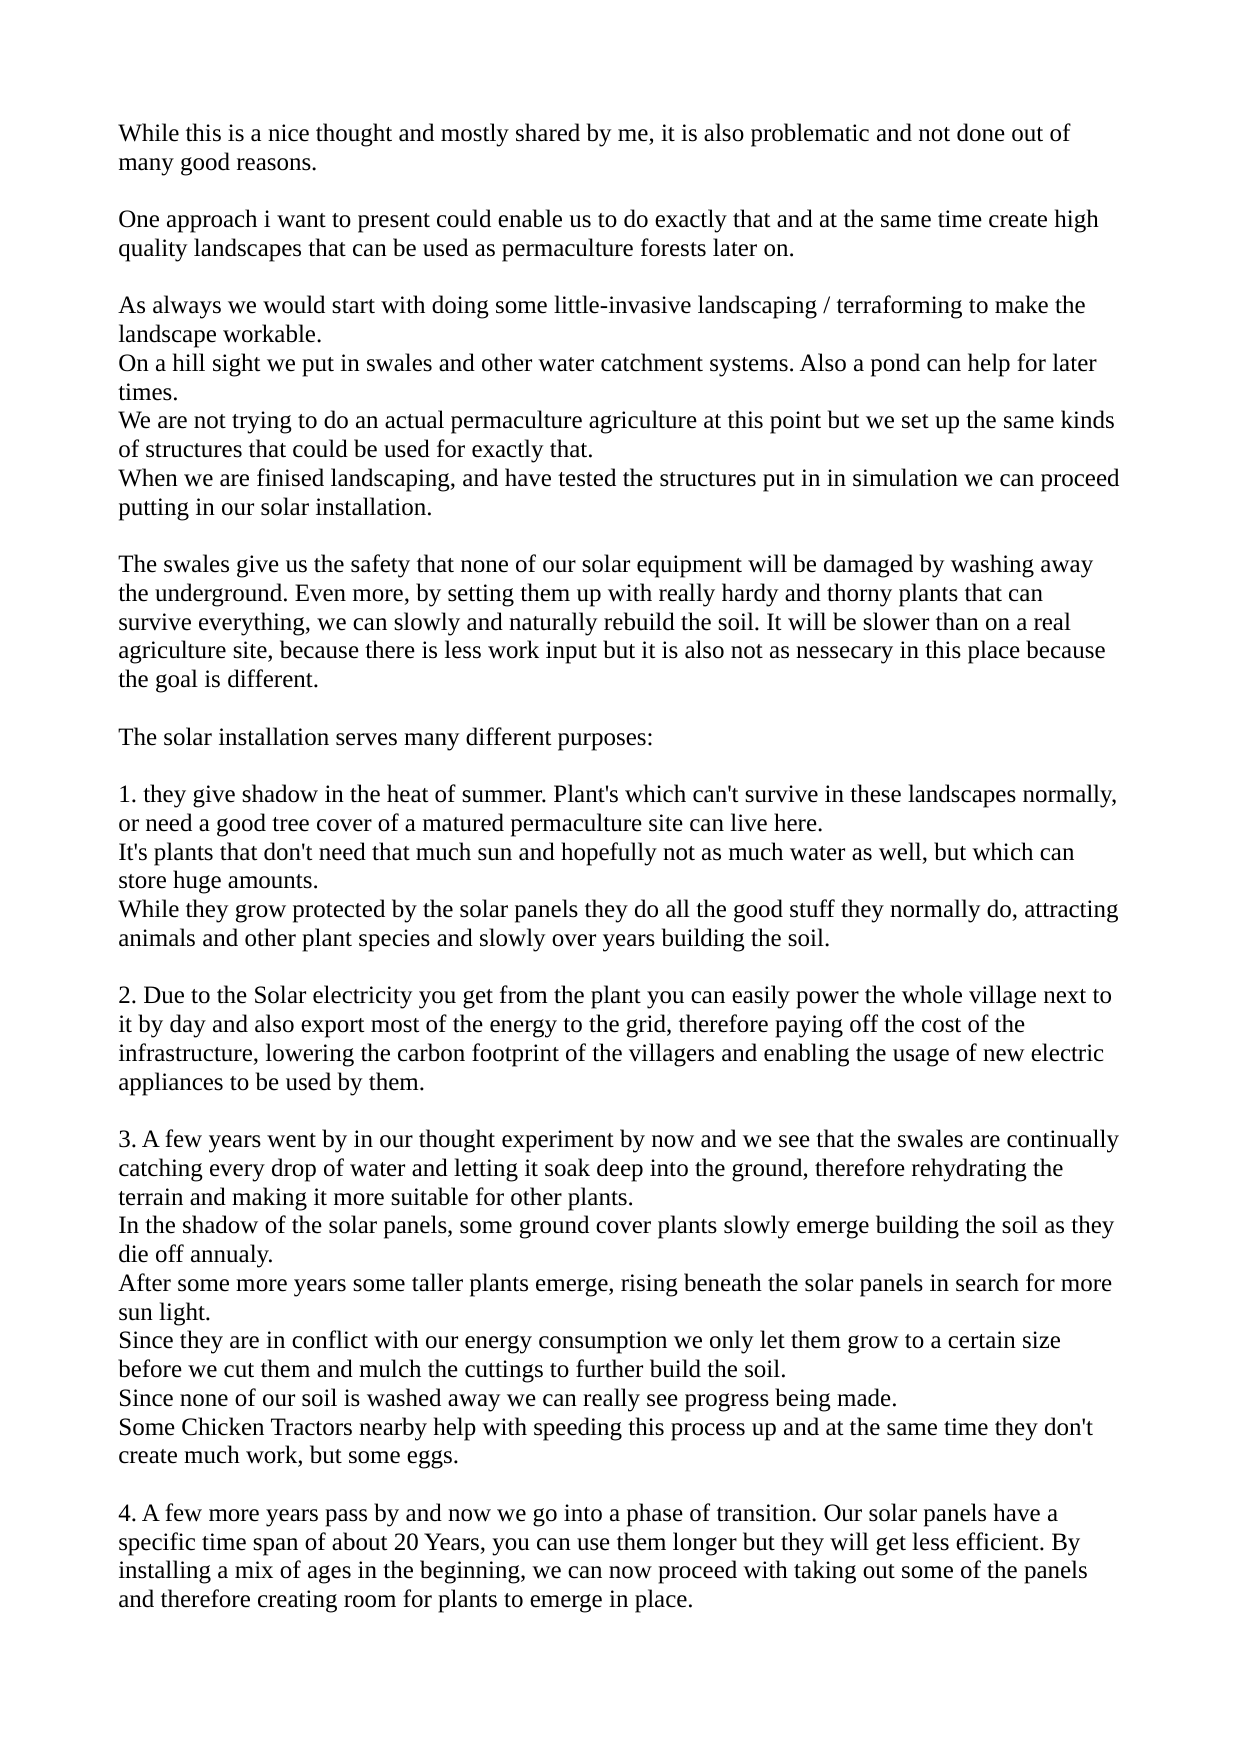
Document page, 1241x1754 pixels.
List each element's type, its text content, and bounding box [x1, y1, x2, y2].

text Some Chicken Tractors nearby help with speeding this process up and at the same time they don't create much work, but some eggs. [118, 1412, 1122, 1469]
text 1. they give shadow in the heat of summer. Plant's which can't survive in these landscapes normally, or need a good tree cover of a matured permaculture site can live here. [118, 779, 1122, 837]
text After some more years some taller plants emerge, rising beneath the solar panels in search for more sun light. [118, 1268, 1122, 1326]
text The solar installation serves many different purposes: [118, 722, 1122, 751]
text In the shadow of the solar panels, some ground cover plants slowly emerge building the soil as they die off annualy. [118, 1211, 1122, 1268]
text 4. A few more years pass by and now we go into a phase of transition. Our solar panels have a specific time span of about 20 Years, you can use them longer but they will get less efficient. By installing a mix of ages in the beginning, we can now proceed with taking out some of the panels and therefore creating room for plants to emerge in place. [118, 1498, 1122, 1613]
text On a hill sight we put in swales and other water catchment systems. Also a pond can help for later times. [118, 348, 1122, 406]
text 3. A few years went by in our thought experiment by now and we see that the swales are continually catching every drop of water and letting it soak deep into the ground, therefore rehydrating the terrain and making it more suitable for other plants. [118, 1124, 1122, 1211]
text It's plants that don't need that much sun and hopefully not as much water as well, but which can store huge amounts. [118, 837, 1122, 894]
text We are not trying to do an actual permaculture agriculture at this point but we set up the same kinds of structures that could be used for exactly that. [118, 406, 1122, 463]
text When we are finised landscaping, and have tested the structures put in in simulation we can proceed putting in our solar installation. [118, 463, 1122, 521]
text Since none of our soil is washed away we can really see progress being made. [118, 1383, 1122, 1412]
text 2. Due to the Solar electricity you get from the plant you can easily power the whole village next to it by day and also export most of the energy to the grid, therefore paying off the cost of the infrastructure, lowering the carbon footprint of the villagers and enabling the usage of new electric appliances to be used by them. [118, 981, 1122, 1096]
text One approach i want to present could enable us to do exactly that and at the same time create high quality landscapes that can be used as permaculture forests later on. [118, 204, 1122, 262]
text While this is a nice thought and mostly shared by me, it is also problematic and not done out of many good reasons. [118, 118, 1122, 176]
text Since they are in conflict with our energy consumption we only let them grow to a certain size before we cut them and mulch the cuttings to further build the soil. [118, 1326, 1122, 1383]
text The swales give us the safety that none of our solar equipment will be damaged by washing away the underground. Even more, by setting them up with really hardy and thorny plants that can survive everything, we can slowly and naturally rebuild the soil. It will be slower than on a real agriculture site, because there is less work input but it is also not as nessecary in this place because the goal is different. [118, 549, 1122, 693]
text As always we would start with doing some little-invasive landscaping / terraforming to make the landscape workable. [118, 291, 1122, 348]
text While they grow protected by the solar panels they do all the good stuff they normally do, attracting animals and other plant species and slowly over years building the soil. [118, 894, 1122, 952]
